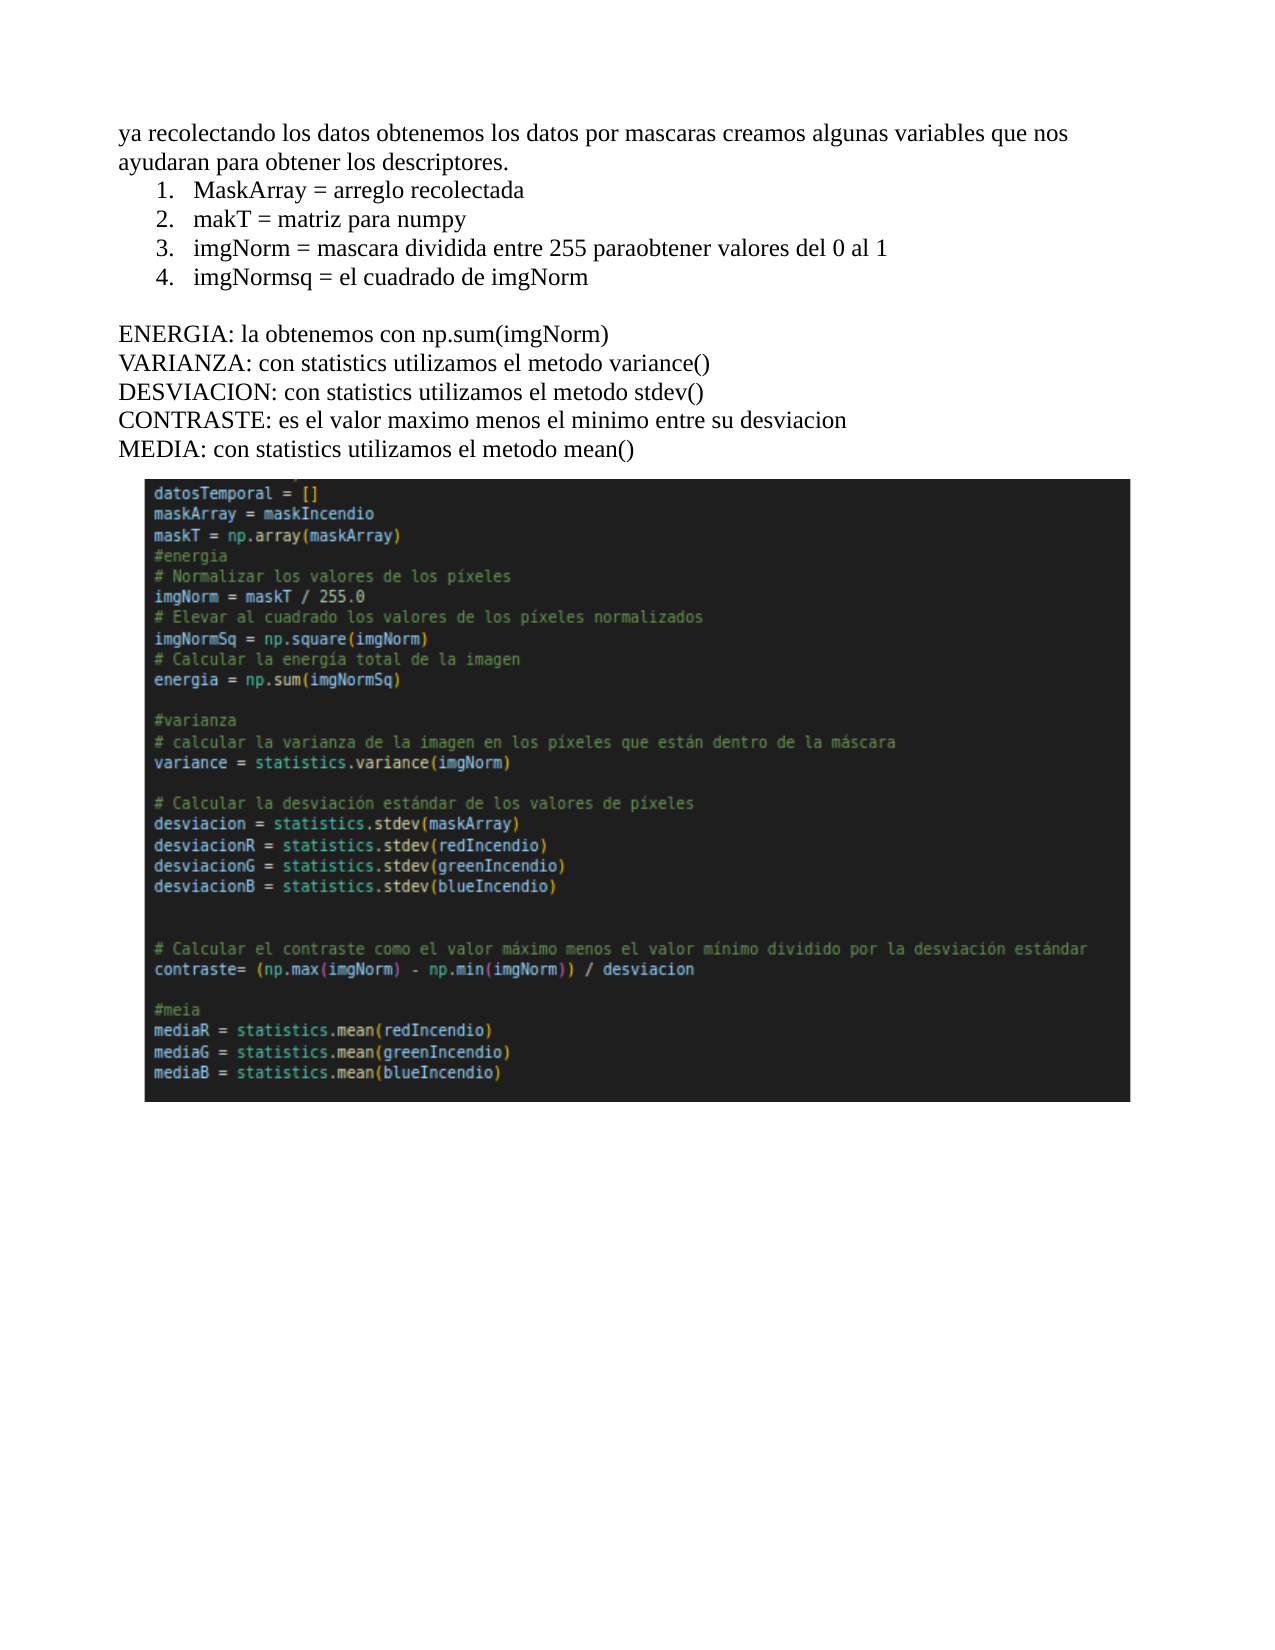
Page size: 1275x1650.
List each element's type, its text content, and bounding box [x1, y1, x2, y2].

text CONTRASTE: es el valor maximo menos el minimo entre su desviacion [118, 406, 1157, 434]
picture [144, 479, 1131, 1102]
text ya recolectando los datos obtenemos los datos por mascaras creamos algunas variables que nos ayudaran para obtener los descriptores. [118, 118, 1157, 176]
list makT = matriz para numpy [156, 204, 1157, 233]
list imgNormsq = el cuadrado de imgNorm [156, 262, 1157, 291]
list MaskArray = arreglo recolectada [156, 176, 1157, 204]
text MEDIA: con statistics utilizamos el metodo mean() [118, 434, 1157, 463]
text DESVIACION: con statistics utilizamos el metodo stdev() [118, 377, 1157, 406]
text ENERGIA: la obtenemos con np.sum(imgNorm) [118, 319, 1157, 348]
text VARIANZA: con statistics utilizamos el metodo variance() [118, 348, 1157, 377]
list imgNorm = mascara dividida entre 255 paraobtener valores del 0 al 1 [156, 233, 1157, 262]
